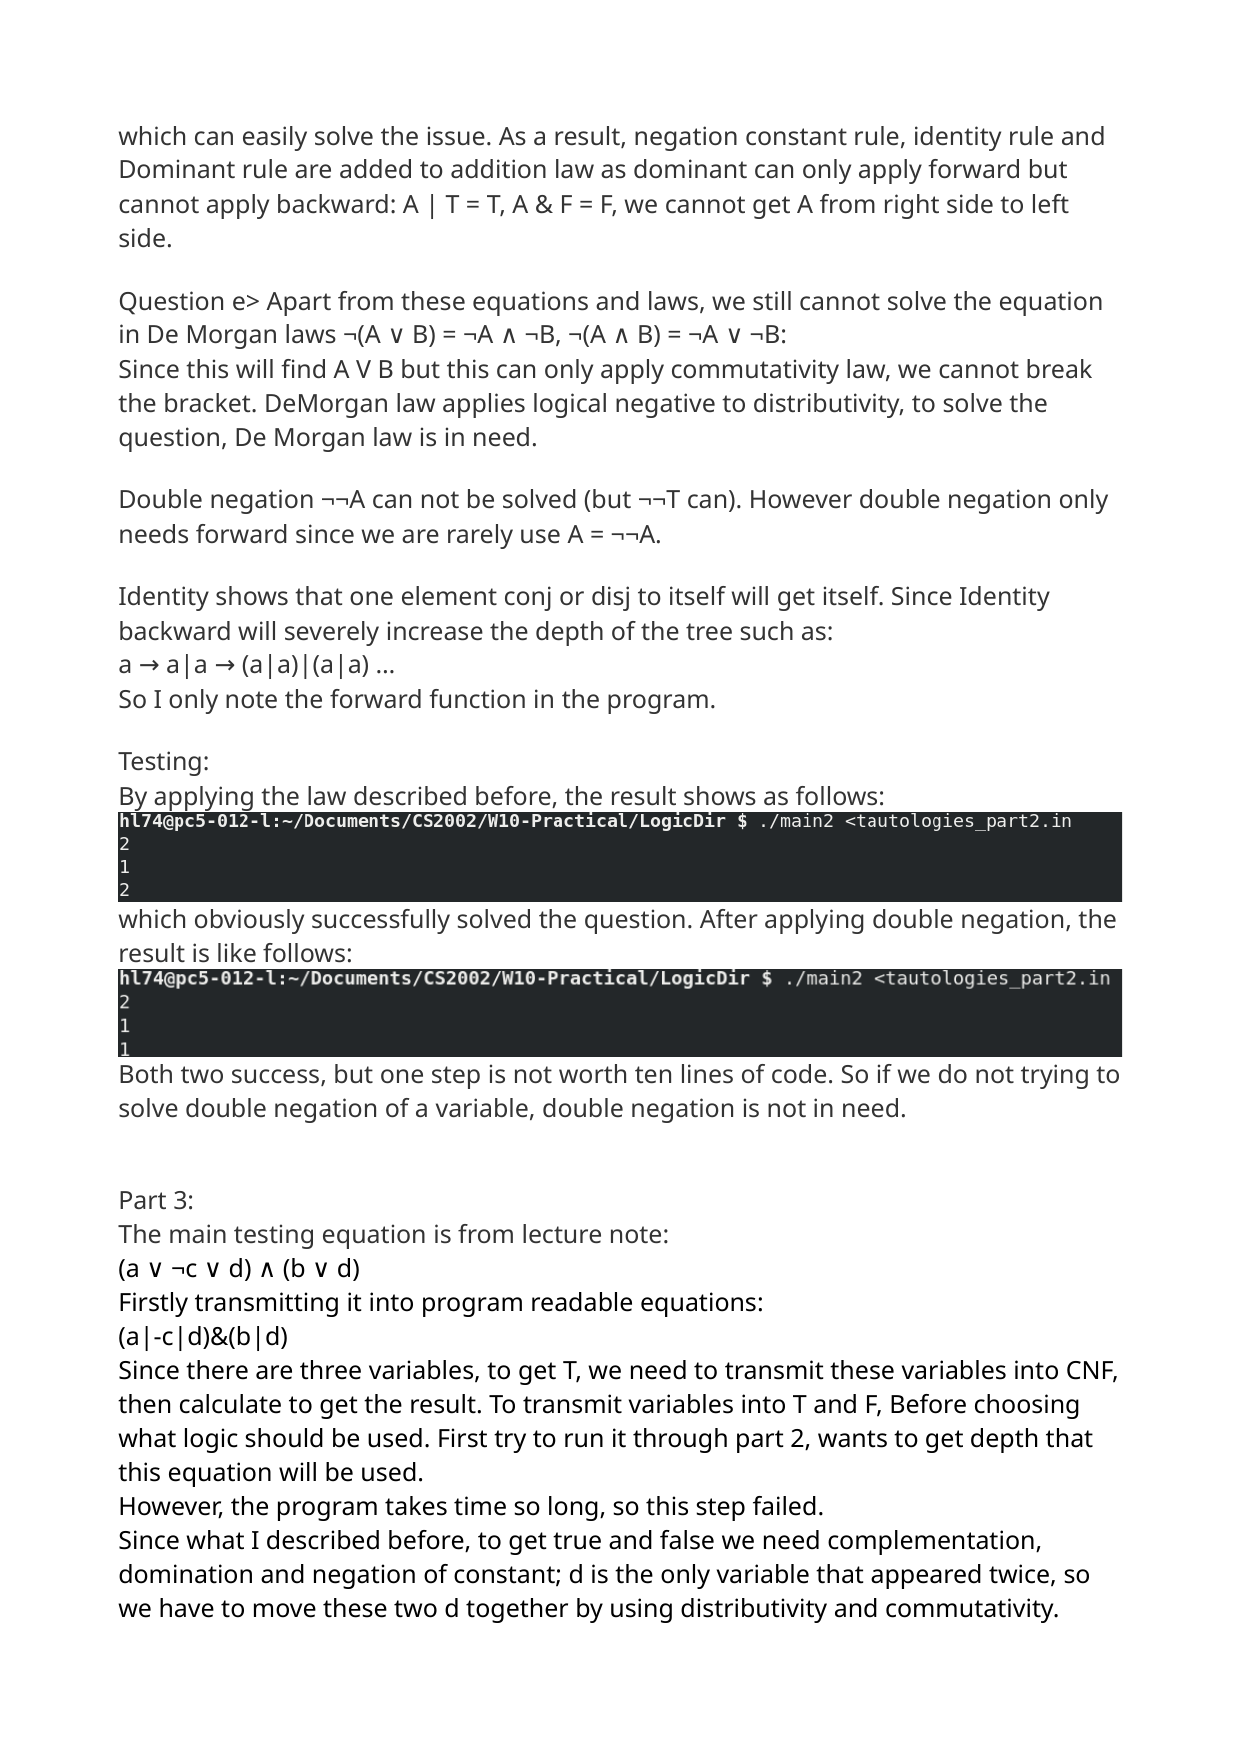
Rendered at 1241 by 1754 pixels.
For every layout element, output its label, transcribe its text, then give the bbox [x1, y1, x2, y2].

text Firstly transmitting it into program readable equations: [118, 1284, 1122, 1319]
picture [118, 812, 1123, 902]
text which obviously successfully solved the question. After applying double negation, the result is like follows: [118, 902, 1122, 969]
text However, the program takes time so long, so this step failed. [118, 1489, 1122, 1523]
text Identity shows that one element conj or disj to itself will get itself. Since Identity backward will severely increase the depth of the tree such as: [118, 579, 1122, 647]
text By applying the law described before, the result shows as follows: [118, 778, 1122, 812]
text The main testing equation is from lecture note: [118, 1216, 1122, 1251]
text Since there are three variables, to get T, we need to transmit these variables into CNF, then calculate to get the result. To transmit variables into T and F, Before choosing what logic should be used. First try to run it through part 2, wants to get depth that this equation will be used. [118, 1353, 1122, 1489]
text So I only note the forward function in the program. [118, 681, 1122, 715]
text Since what I described before, to get true and false we need complementation, domination and negation of constant; d is the only variable that appeared twice, so we have to move these two d together by using distributivity and commutativity. [118, 1523, 1122, 1625]
text Testing: [118, 744, 1122, 778]
text (a|-c|d)&(b|d) [118, 1319, 1122, 1353]
text Question e> Apart from these equations and laws, we still cannot solve the equation in De Morgan laws ¬(A ∨ B) = ¬A ∧ ¬B, ¬(A ∧ B) = ¬A ∨ ¬B: [118, 283, 1122, 351]
text Since this will find A V B but this can only apply commutativity law, we cannot break the bracket. DeMorgan law applies logical negative to distributivity, to solve the question, De Morgan law is in need. [118, 351, 1122, 453]
text a → a|a → (a|a)|(a|a) … [118, 647, 1122, 681]
text which can easily solve the issue. As a result, negation constant rule, identity rule and Dominant rule are added to addition law as dominant can only apply forward but cannot apply backward: A | T = T, A & F = F, we cannot get A from right side to left side. [118, 118, 1122, 254]
picture [118, 969, 1123, 1057]
text (a ∨ ¬c ∨ d) ∧ (b ∨ d) [118, 1251, 1122, 1284]
text Double negation ¬¬A can not be solved (but ¬¬T can). However double negation only needs forward since we are rarely use A = ¬¬A. [118, 482, 1122, 550]
text Both two success, but one step is not worth ten lines of code. So if we do not trying to solve double negation of a variable, double negation is not in need. [118, 1057, 1122, 1125]
text Part 3: [118, 1182, 1122, 1216]
